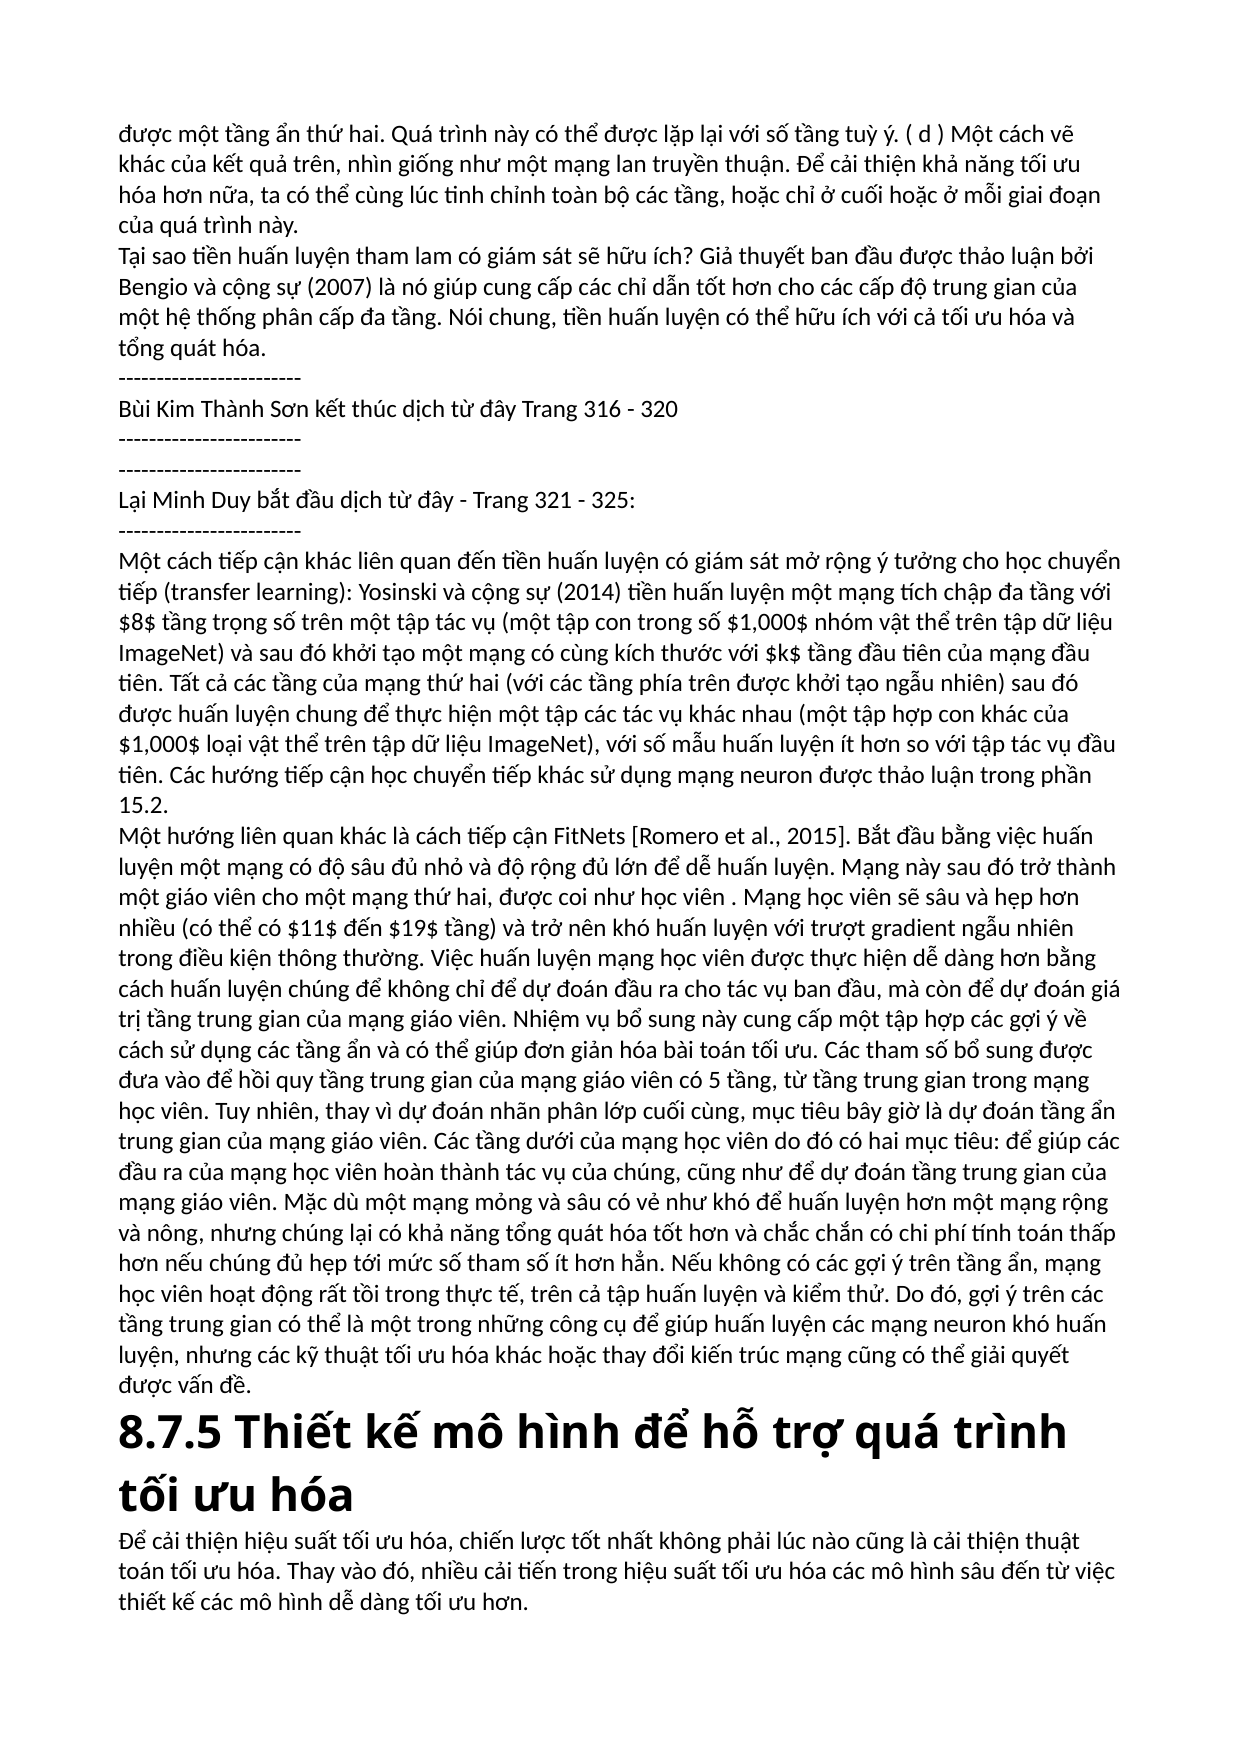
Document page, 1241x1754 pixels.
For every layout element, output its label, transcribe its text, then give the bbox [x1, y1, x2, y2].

text Một cách tiếp cận khác liên quan đến tiền huấn luyện có giám sát mở rộng ý tưởng cho học chuyển tiếp (transfer learning): Yosinski và cộng sự (2014) tiền huấn luyện một mạng tích chập đa tầng với $8$ tầng trọng số trên một tập tác vụ (một tập con trong số $1,000$ nhóm vật thể trên tập dữ liệu ImageNet) và sau đó khởi tạo một mạng có cùng kích thước với $k$ tầng đầu tiên của mạng đầu tiên. Tất cả các tầng của mạng thứ hai (với các tầng phía trên được khởi tạo ngẫu nhiên) sau đó được huấn luyện chung để thực hiện một tập các tác vụ khác nhau (một tập hợp con khác của $1,000$ loại vật thể trên tập dữ liệu ImageNet), với số mẫu huấn luyện ít hơn so với tập tác vụ đầu tiên. Các hướng tiếp cận học chuyển tiếp khác sử dụng mạng neuron được thảo luận trong phần 15.2. [118, 545, 1122, 820]
text được một tầng ẩn thứ hai. Quá trình này có thể được lặp lại với số tầng tuỳ ý. ( d ) Một cách vẽ khác của kết quả trên, nhìn giống như một mạng lan truyền thuận. Để cải thiện khả năng tối ưu hóa hơn nữa, ta có thể cùng lúc tinh chỉnh toàn bộ các tầng, hoặc chỉ ở cuối hoặc ở mỗi giai đoạn của quá trình này. [118, 118, 1122, 240]
text ------------------------ [118, 362, 1122, 393]
text Một hướng liên quan khác là cách tiếp cận FitNets [Romero et al., 2015]. Bắt đầu bằng việc huấn luyện một mạng có độ sâu đủ nhỏ và độ rộng đủ lớn để dễ huấn luyện. Mạng này sau đó trở thành một giáo viên cho một mạng thứ hai, được coi như học viên . Mạng học viên sẽ sâu và hẹp hơn nhiều (có thể có $11$ đến $19$ tầng) và trở nên khó huấn luyện với trượt gradient ngẫu nhiên trong điều kiện thông thường. Việc huấn luyện mạng học viên được thực hiện dễ dàng hơn bằng cách huấn luyện chúng để không chỉ để dự đoán đầu ra cho tác vụ ban đầu, mà còn để dự đoán giá trị tầng trung gian của mạng giáo viên. Nhiệm vụ bổ sung này cung cấp một tập hợp các gợi ý về cách sử dụng các tầng ẩn và có thể giúp đơn giản hóa bài toán tối ưu. Các tham số bổ sung được đưa vào để hồi quy tầng trung gian của mạng giáo viên có 5 tầng, từ tầng trung gian trong mạng học viên. Tuy nhiên, thay vì dự đoán nhãn phân lớp cuối cùng, mục tiêu bây giờ là dự đoán tầng ẩn trung gian của mạng giáo viên. Các tầng dưới của mạng học viên do đó có hai mục tiêu: để giúp các đầu ra của mạng học viên hoàn thành tác vụ của chúng, cũng như để dự đoán tầng trung gian của mạng giáo viên. Mặc dù một mạng mỏng và sâu có vẻ như khó để huấn luyện hơn một mạng rộng và nông, nhưng chúng lại có khả năng tổng quát hóa tốt hơn và chắc chắn có chi phí tính toán thấp hơn nếu chúng đủ hẹp tới mức số tham số ít hơn hẳn. Nếu không có các gợi ý trên tầng ẩn, mạng học viên hoạt động rất tồi trong thực tế, trên cả tập huấn luyện và kiểm thử. Do đó, gợi ý trên các tầng trung gian có thể là một trong những công cụ để giúp huấn luyện các mạng neuron khó huấn luyện, nhưng các kỹ thuật tối ưu hóa khác hoặc thay đổi kiến trúc mạng cũng có thể giải quyết được vấn đề. [118, 820, 1122, 1400]
text Tại sao tiền huấn luyện tham lam có giám sát sẽ hữu ích? Giả thuyết ban đầu được thảo luận bởi Bengio và cộng sự (2007) là nó giúp cung cấp các chỉ dẫn tốt hơn cho các cấp độ trung gian của một hệ thống phân cấp đa tầng. Nói chung, tiền huấn luyện có thể hữu ích với cả tối ưu hóa và tổng quát hóa. [118, 240, 1122, 362]
text Để cải thiện hiệu suất tối ưu hóa, chiến lược tốt nhất không phải lúc nào cũng là cải thiện thuật toán tối ưu hóa. Thay vào đó, nhiều cải tiến trong hiệu suất tối ưu hóa các mô hình sâu đến từ việc thiết kế các mô hình dễ dàng tối ưu hơn. [118, 1525, 1122, 1616]
text ------------------------ [118, 515, 1122, 545]
text ------------------------ [118, 423, 1122, 454]
text Lại Minh Duy bắt đầu dịch từ đây - Trang 321 - 325: [118, 484, 1122, 515]
text ------------------------ [118, 454, 1122, 484]
text Bùi Kim Thành Sơn kết thúc dịch từ đây Trang 316 - 320 [118, 393, 1122, 423]
subtitle 8.7.5 Thiết kế mô hình để hỗ trợ quá trình tối ưu hóa [118, 1400, 1122, 1525]
